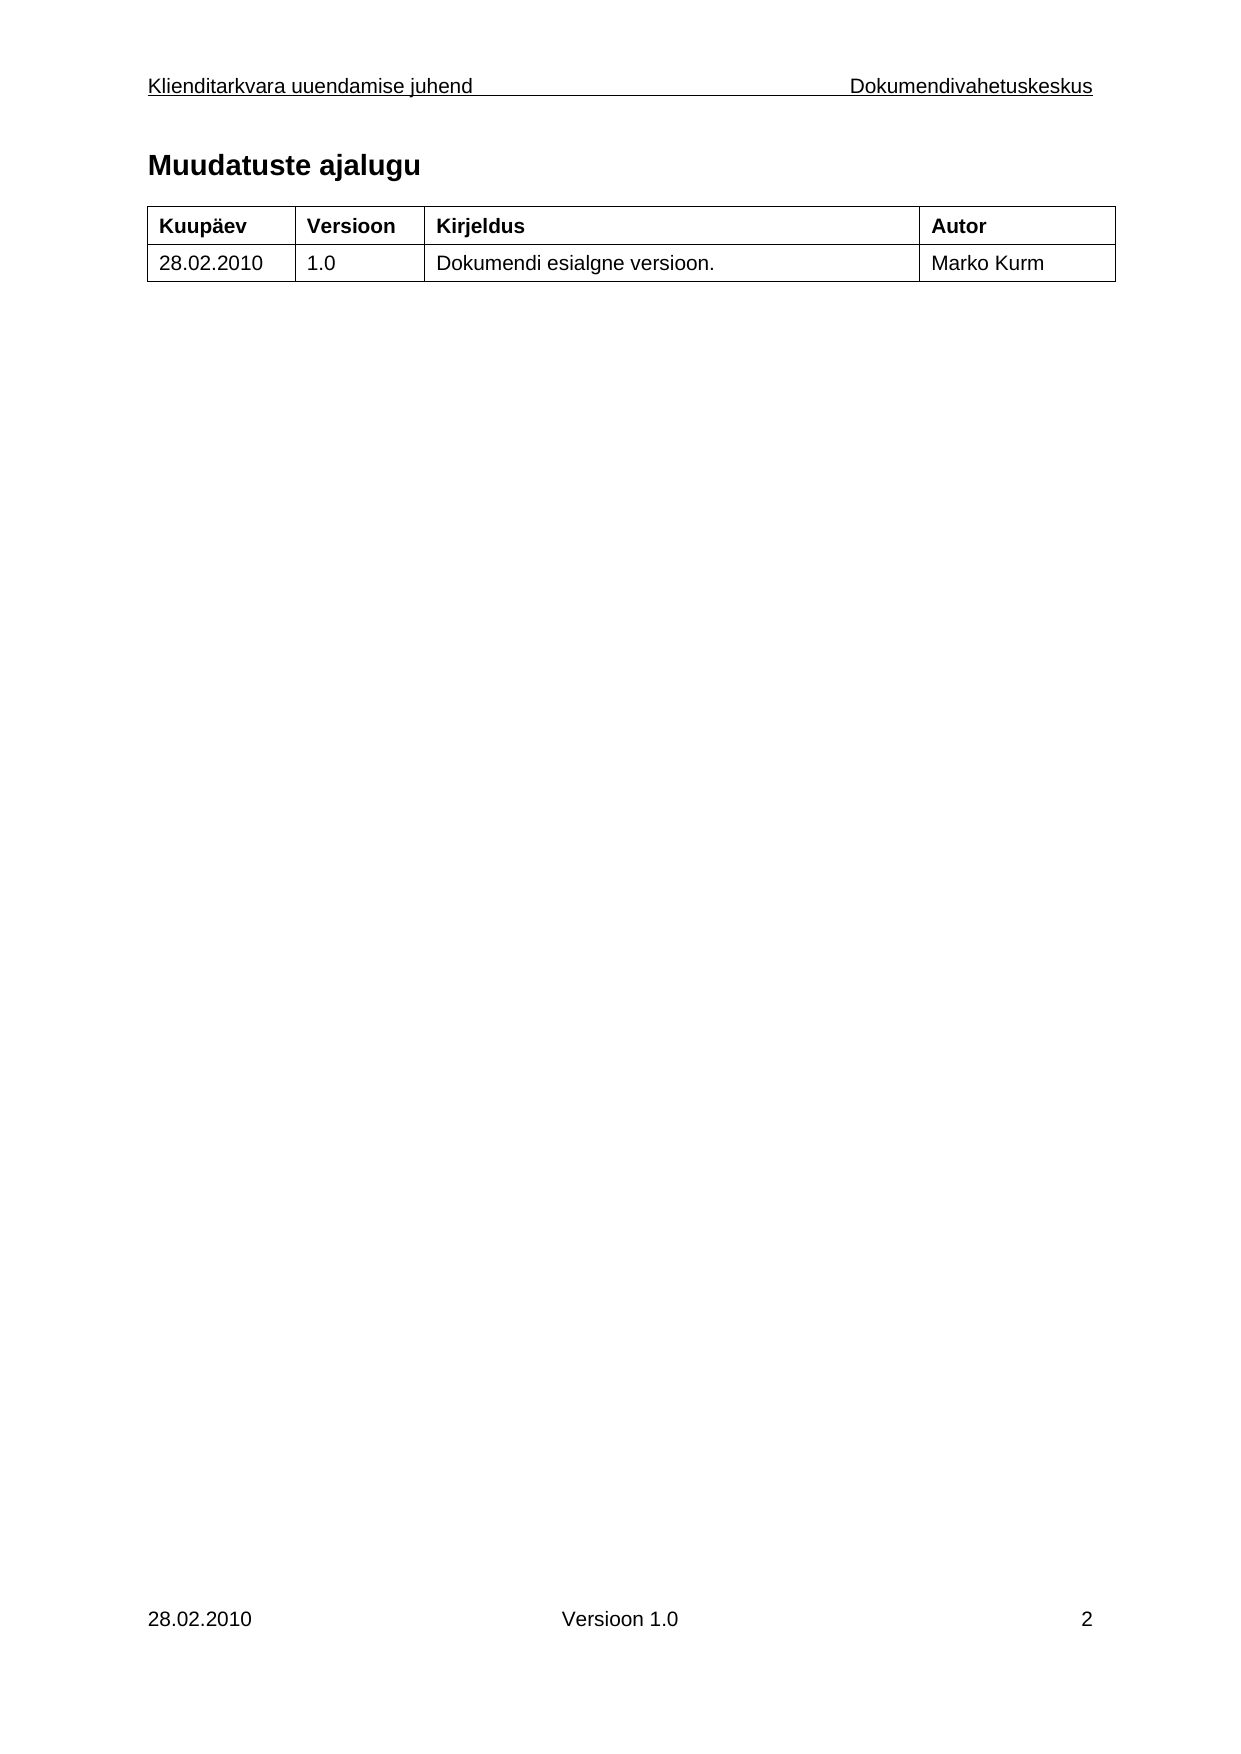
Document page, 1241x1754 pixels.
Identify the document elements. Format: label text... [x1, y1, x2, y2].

table_header Autor [920, 207, 1115, 244]
table_header Versioon [296, 207, 424, 244]
text Muudatuste ajalugu [148, 148, 1093, 181]
table_header Kuupäev [148, 207, 295, 244]
table_cell Marko Kurm [920, 245, 1115, 281]
table_cell 1.0 [296, 245, 424, 281]
table_cell 28.02.2010 [148, 245, 295, 281]
table_cell Dokumendi esialgne versioon. [425, 245, 919, 281]
table_header Kirjeldus [425, 207, 919, 244]
